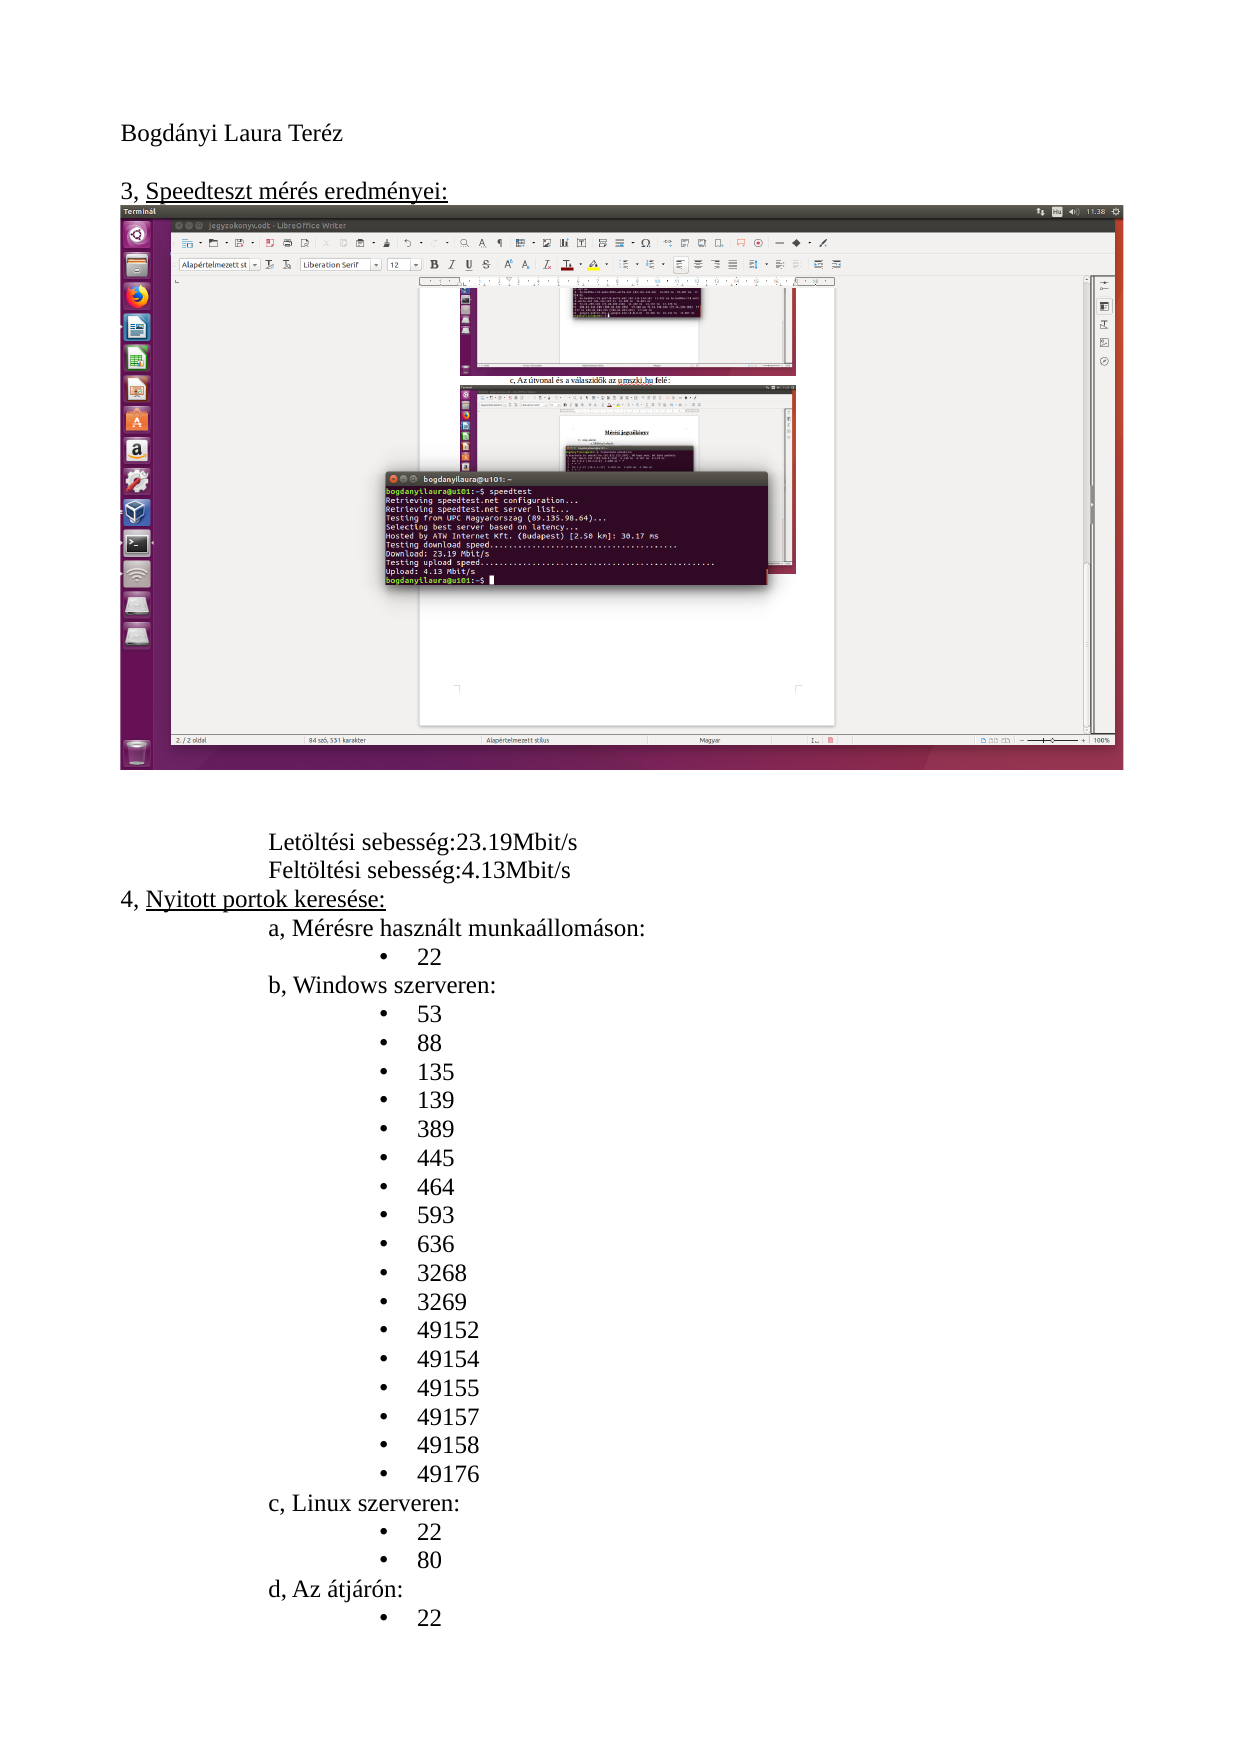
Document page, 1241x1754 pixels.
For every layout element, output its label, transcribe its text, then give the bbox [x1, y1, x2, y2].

list 22 [379, 942, 1123, 971]
picture [120, 205, 1124, 770]
text 4, Nyitott portok keresése: [120, 884, 1123, 913]
list 464 [379, 1172, 1123, 1201]
list 389 [379, 1114, 1123, 1143]
text 3, Speedteszt mérés eredményei: [120, 176, 1123, 205]
list 22 [379, 1603, 1123, 1632]
list 636 [379, 1229, 1123, 1258]
list 49176 [379, 1459, 1123, 1488]
list 3268 [379, 1258, 1123, 1287]
text a, Mérésre használt munkaállomáson: [120, 913, 1123, 942]
list 3269 [379, 1287, 1123, 1316]
list 135 [379, 1057, 1123, 1086]
text b, Windows szerveren: [120, 971, 1123, 999]
list 88 [379, 1028, 1123, 1057]
list 49154 [379, 1344, 1123, 1373]
list 445 [379, 1143, 1123, 1172]
text Letöltési sebesség:23.19Mbit/s [120, 827, 1123, 856]
list 49155 [379, 1373, 1123, 1402]
list 49158 [379, 1431, 1123, 1459]
list 53 [379, 999, 1123, 1028]
list 49157 [379, 1402, 1123, 1431]
list 49152 [379, 1316, 1123, 1344]
list 139 [379, 1086, 1123, 1114]
text c, Linux szerveren: [120, 1488, 1123, 1517]
list 593 [379, 1201, 1123, 1229]
list 80 [379, 1546, 1123, 1574]
text Feltöltési sebesség:4.13Mbit/s [120, 856, 1123, 884]
list 22 [379, 1517, 1123, 1546]
text d, Az átjárón: [120, 1574, 1123, 1603]
